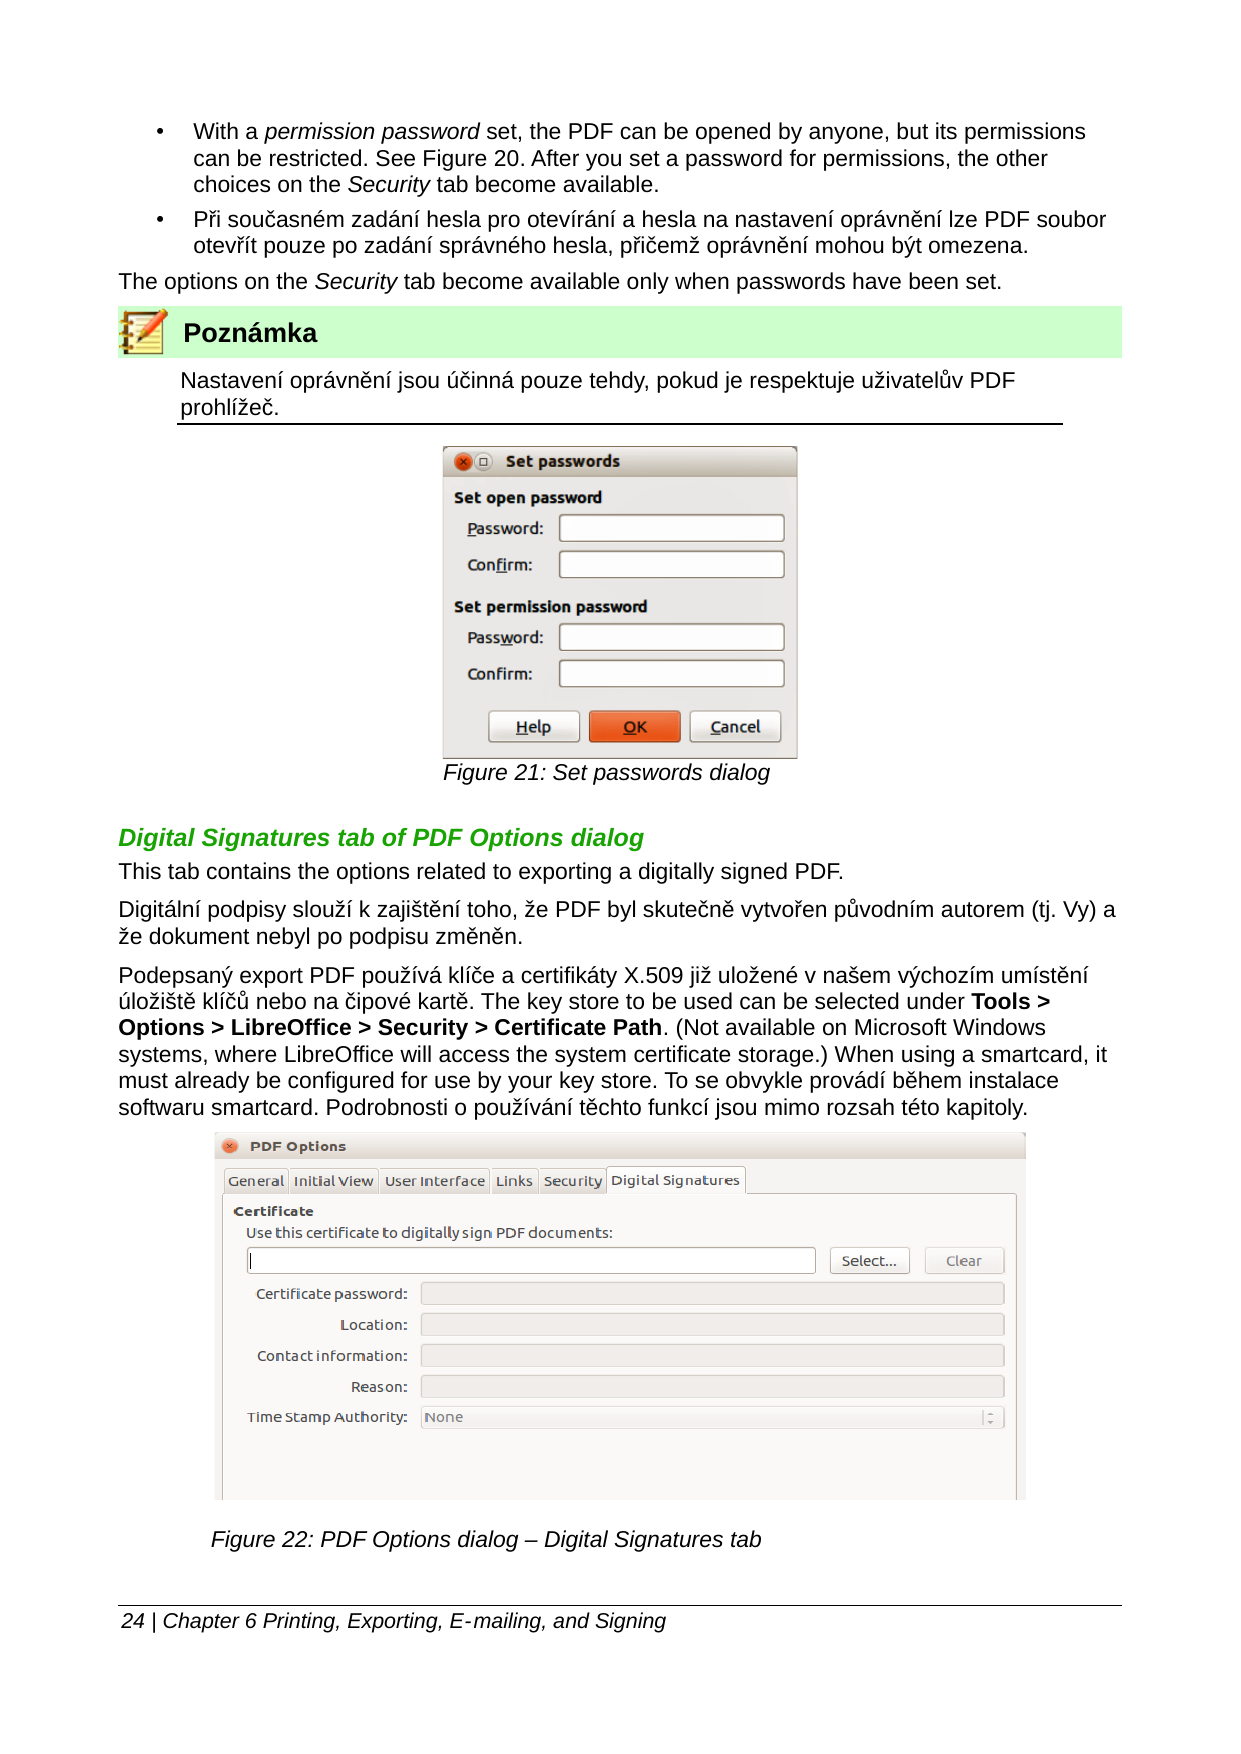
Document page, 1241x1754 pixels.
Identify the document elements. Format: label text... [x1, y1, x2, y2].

list Při současném zadání hesla pro otevírání a hesla na nastavení oprávnění lze PDF soubor otevřít pouze po zadání správného hesla, přičemž oprávnění mohou být omezena. [156, 206, 1122, 259]
subtitle Digital Signatures tab of PDF Options dialog [118, 823, 1122, 852]
text Digitální podpisy slouží k zajištění toho, že PDF byl skutečně vytvořen původním autorem (tj. Vy) a že dokument nebyl po podpisu změněn. [118, 896, 1122, 949]
picture [442, 446, 798, 759]
picture [119, 307, 170, 358]
subtitle Poznámka [118, 306, 1122, 358]
text Podepsaný export PDF používá klíče a certifikáty X.509 již uložené v našem výchozím umístění úložiště klíčů nebo na čipové kartě. The key store to be used can be selected under Tools > Options > LibreOffice > Security > Certificate Path. (Not available on Microsoft Windows systems, where LibreOffice will access the system certificate storage.) When using a smartcard, it must already be configured for use by your key store. To se obvykle provádí během instalace softwaru smartcard. Podrobnosti o používání těchto funkcí jsou mimo rozsah této kapitoly. [118, 962, 1122, 1120]
text Figure 22: PDF Options dialog – Digital Signatures tab [211, 1132, 1030, 1552]
text Figure 21: Set passwords dialog [443, 759, 797, 785]
text The options on the Security tab become available only when passwords have been set. [118, 268, 1122, 294]
text Nastavení oprávnění jsou účinná pouze tehdy, pokud je respektuje uživatelův PDF prohlížeč. [177, 364, 1063, 423]
picture [214, 1132, 1026, 1500]
text This tab contains the options related to exporting a digitally signed PDF. [118, 858, 1122, 884]
list With a permission password set, the PDF can be opened by anyone, but its permissions can be restricted. See Figure 20. After you set a password for permissions, the other choices on the Security tab become available. [156, 118, 1122, 197]
